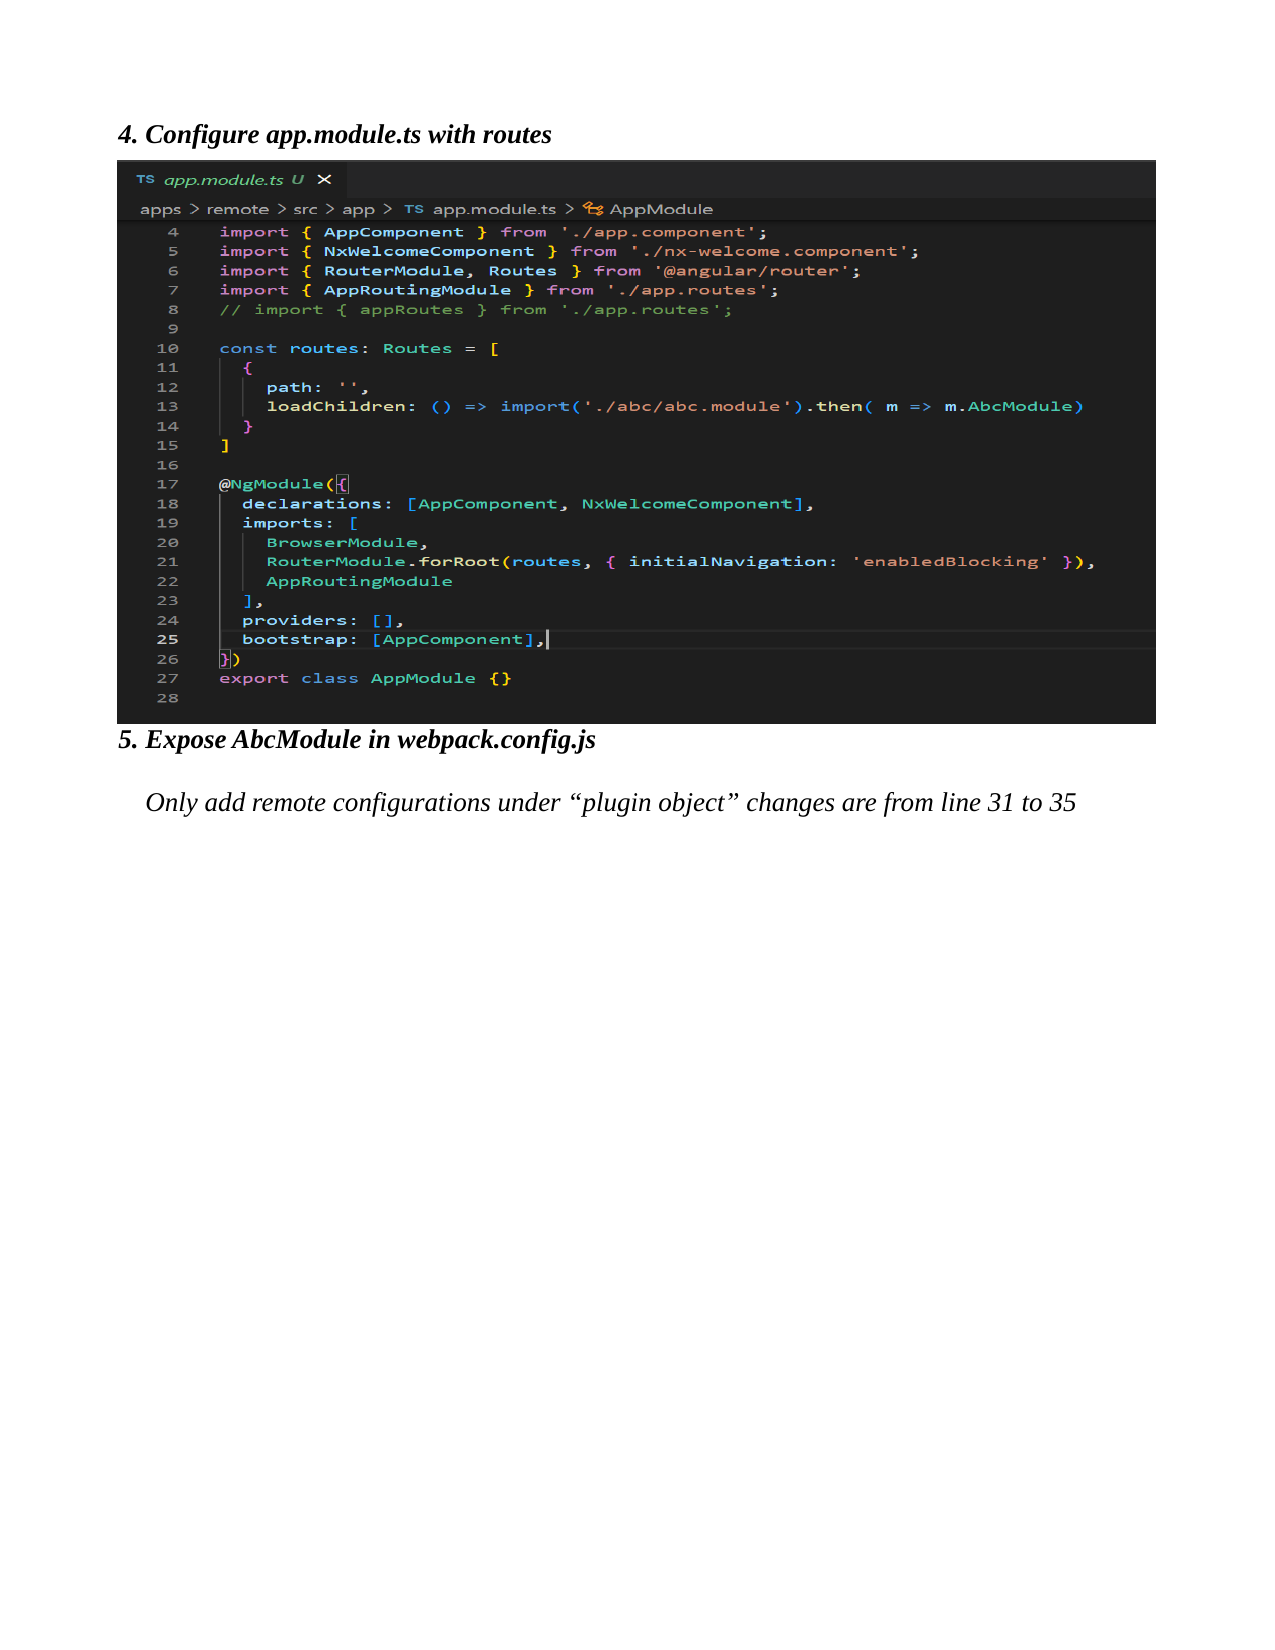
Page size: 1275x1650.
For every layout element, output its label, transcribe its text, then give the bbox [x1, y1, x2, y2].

picture [117, 160, 1156, 724]
text 4. Configure app.module.ts with routes [118, 118, 1157, 149]
text Only add remote configurations under “plugin object” changes are from line 31 to 35 [118, 786, 1157, 817]
text 5. Expose AbcModule in webpack.config.js [118, 149, 1157, 754]
